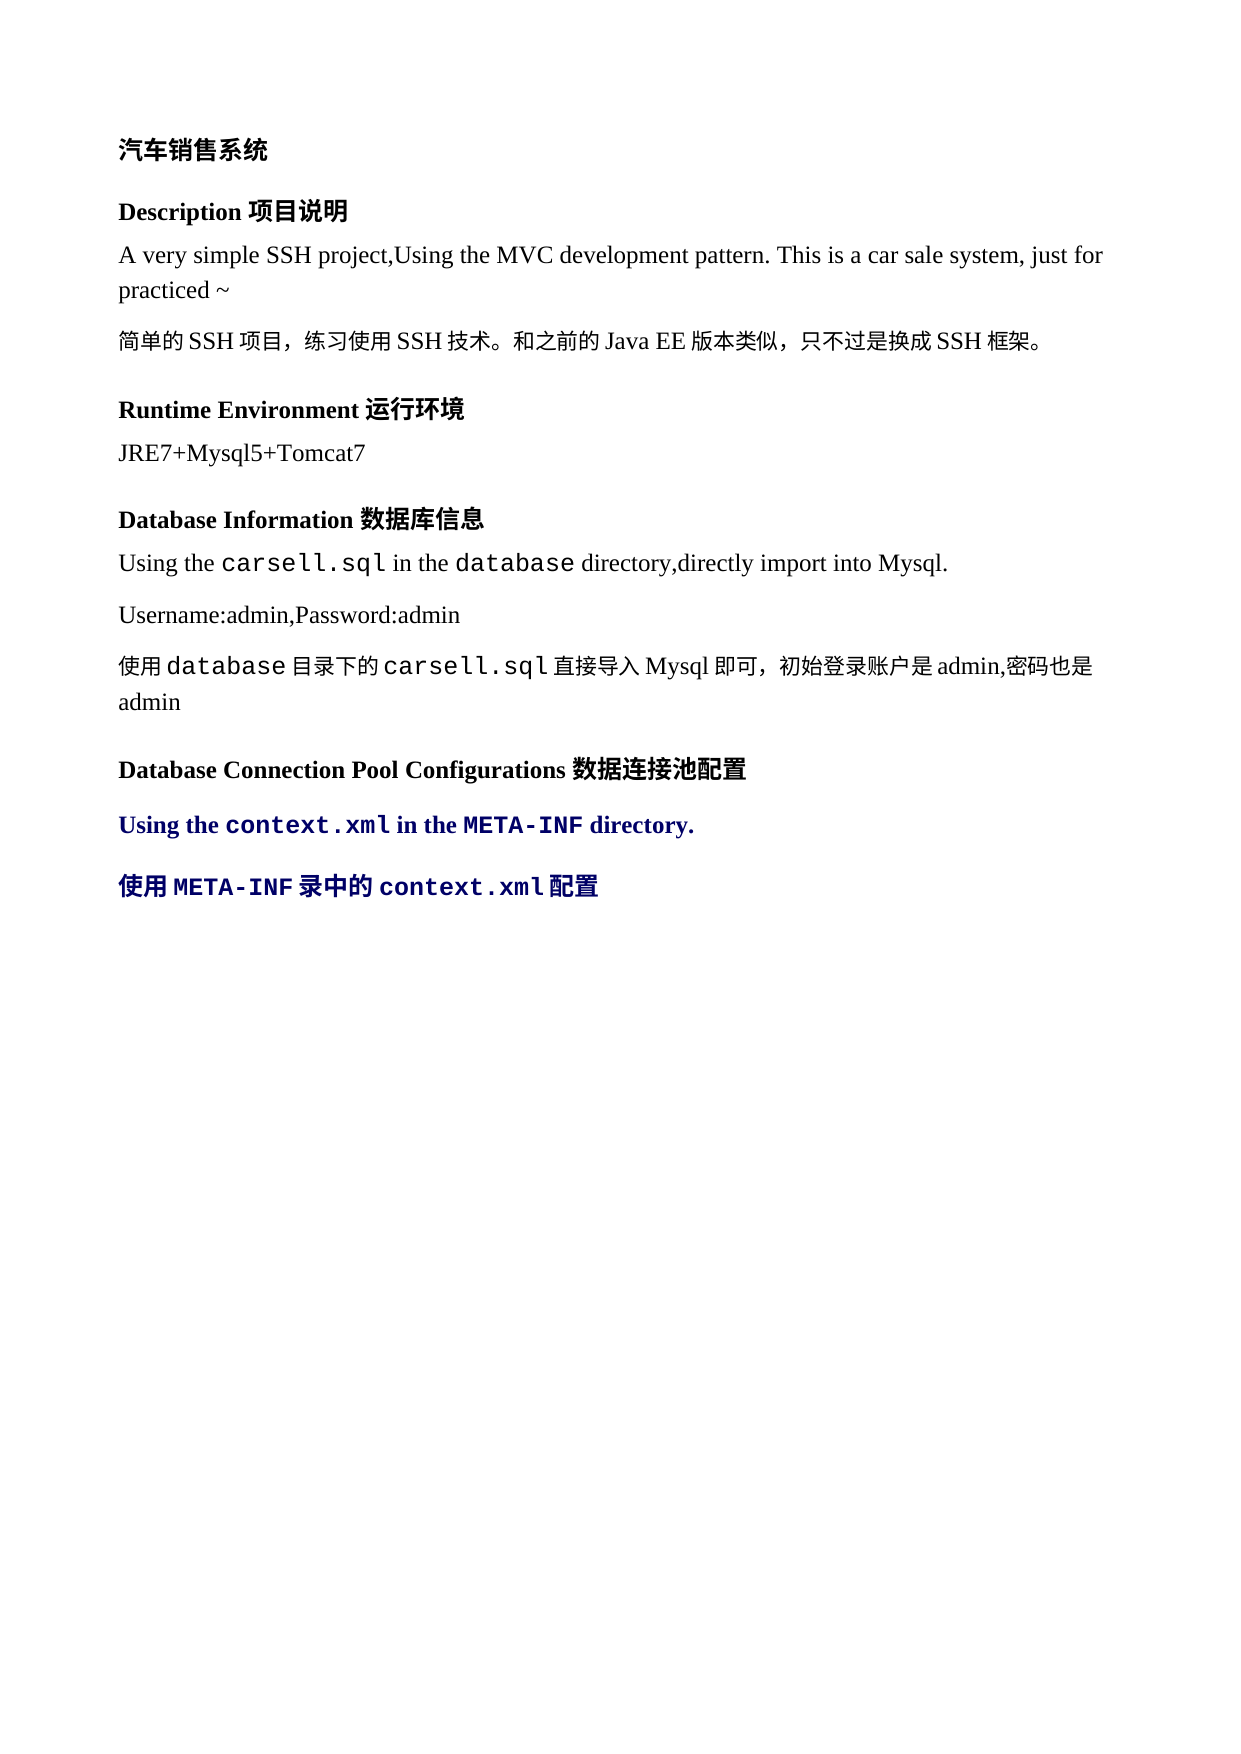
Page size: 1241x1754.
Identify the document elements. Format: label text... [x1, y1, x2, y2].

subtitle Database Connection Pool Configurations 数据连接池配置 [118, 749, 1122, 785]
subtitle Runtime Environment 运行环境 [118, 389, 1122, 425]
subtitle 汽车销售系统 [118, 131, 1122, 167]
text 使用database目录下的carsell.sql直接导入Mysql即可，初始登录账户是admin,密码也是admin [118, 649, 1122, 716]
text 简单的SSH项目，练习使用SSH技术。和之前的Java EE版本类似，只不过是换成SSH框架。 [118, 324, 1122, 356]
text A very simple SSH project,Using the MVC development pattern. This is a car sale system, just for practiced ~ [118, 241, 1122, 304]
text Username:admin,Password:admin [118, 600, 1122, 628]
subtitle Using the context.xml in the META-INF directory. [118, 810, 1122, 841]
subtitle Database Information 数据库信息 [118, 499, 1122, 536]
subtitle Description 项目说明 [118, 192, 1122, 228]
text JRE7+Mysql5+Tomcat7 [118, 438, 1122, 467]
text Using the carsell.sql in the database directory,directly import into Mysql. [118, 548, 1122, 579]
subtitle 使用META-INF录中的 context.xml配置 [118, 866, 1122, 903]
